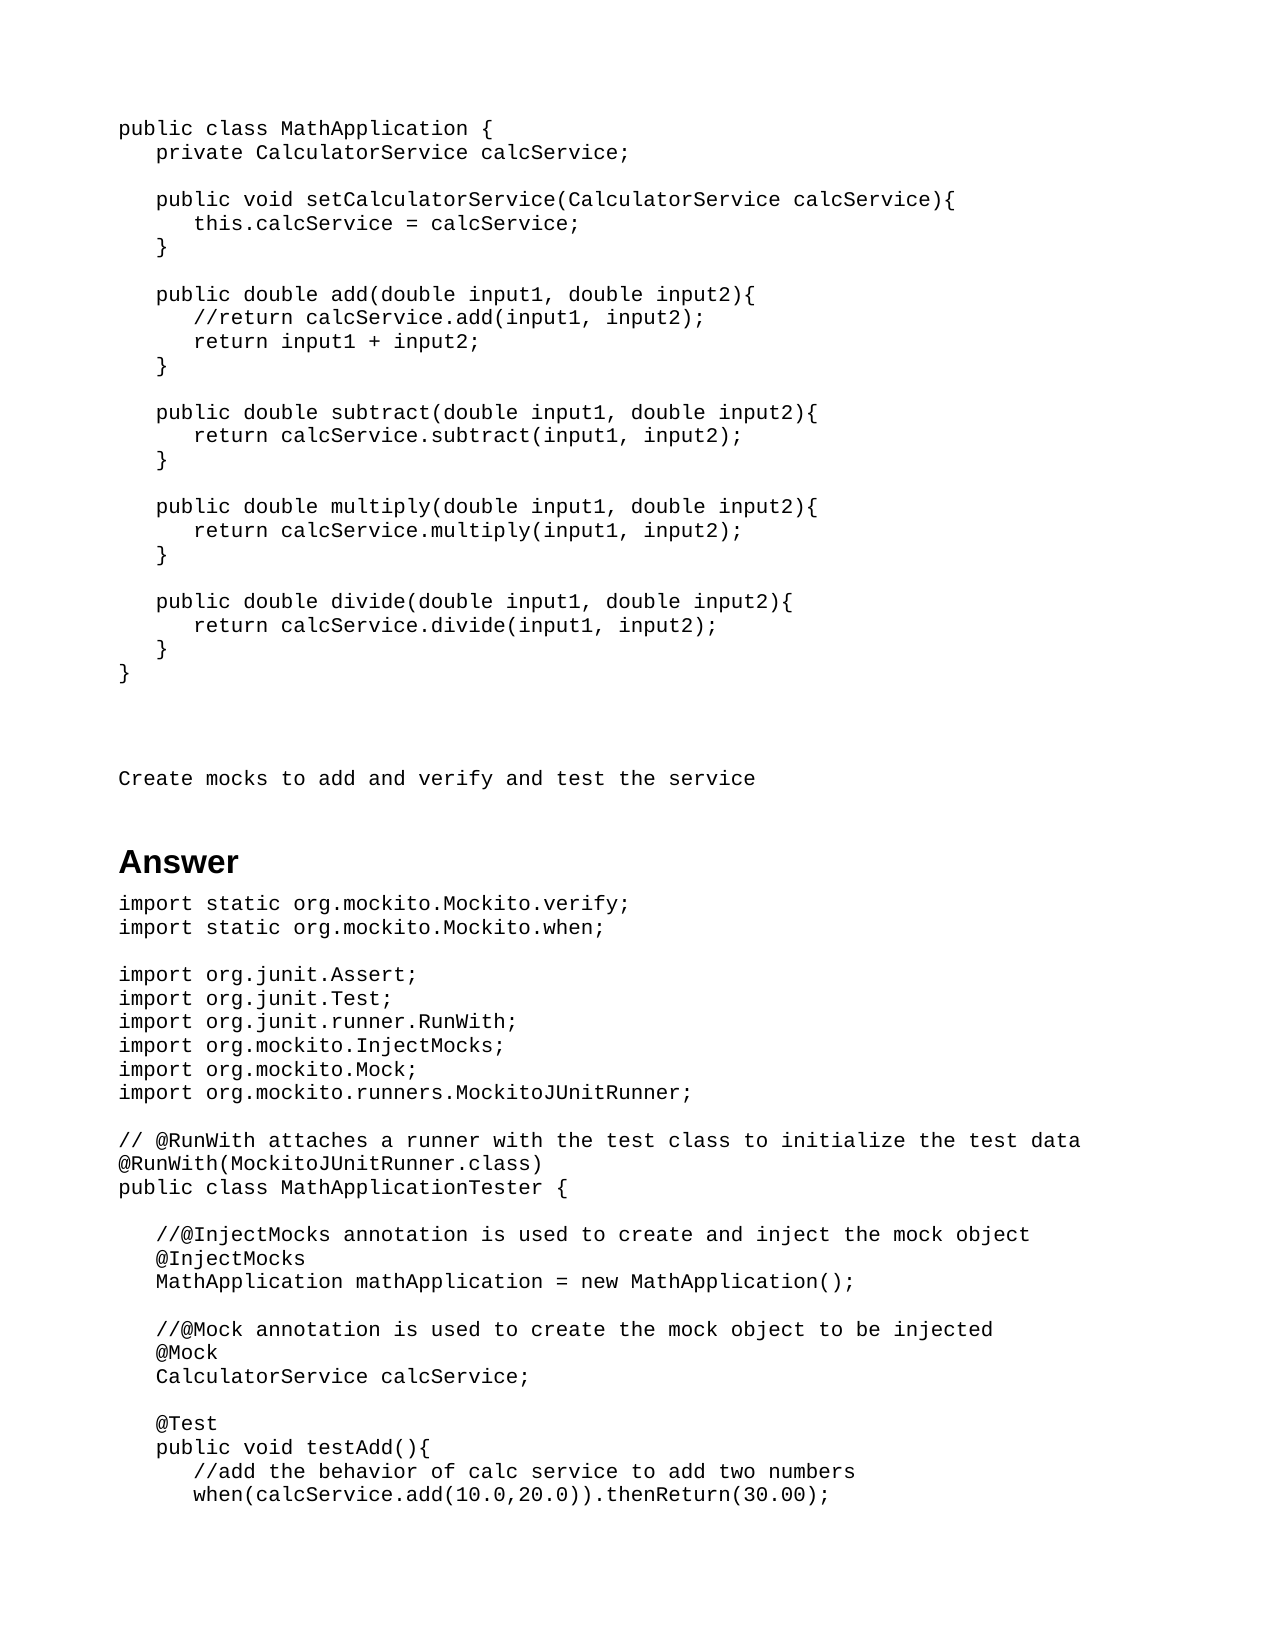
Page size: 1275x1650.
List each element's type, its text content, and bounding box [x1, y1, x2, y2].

text } [118, 638, 1157, 662]
text public double add(double input1, double input2){ [118, 284, 1157, 307]
text @RunWith(MockitoJUnitRunner.class) [118, 1153, 1157, 1177]
text import org.junit.Test; [118, 988, 1157, 1011]
text return calcService.subtract(input1, input2); [118, 426, 1157, 449]
text private CalculatorService calcService; [118, 142, 1157, 165]
text public void setCalculatorService(CalculatorService calcService){ [118, 189, 1157, 213]
text public double divide(double input1, double input2){ [118, 591, 1157, 615]
text return calcService.divide(input1, input2); [118, 615, 1157, 638]
text this.calcService = calcService; [118, 213, 1157, 236]
text import org.mockito.InjectMocks; [118, 1035, 1157, 1059]
text @Mock [118, 1342, 1157, 1366]
text } [118, 354, 1157, 378]
text public class MathApplication { [118, 118, 1157, 142]
text //@Mock annotation is used to create the mock object to be injected [118, 1319, 1157, 1342]
text when(calcService.add(10.0,20.0)).thenReturn(30.00); [118, 1484, 1157, 1508]
text import org.junit.runner.RunWith; [118, 1011, 1157, 1035]
text } [118, 236, 1157, 260]
text CalculatorService calcService; [118, 1366, 1157, 1390]
text //@InjectMocks annotation is used to create and inject the mock object [118, 1224, 1157, 1248]
text //add the behavior of calc service to add two numbers [118, 1461, 1157, 1484]
text return calcService.multiply(input1, input2); [118, 520, 1157, 544]
text @InjectMocks [118, 1248, 1157, 1271]
text import org.mockito.runners.MockitoJUnitRunner; [118, 1082, 1157, 1106]
text public class MathApplicationTester { [118, 1177, 1157, 1201]
text // @RunWith attaches a runner with the test class to initialize the test data [118, 1129, 1157, 1153]
text public double subtract(double input1, double input2){ [118, 402, 1157, 426]
text } [118, 449, 1157, 473]
subtitle Answer [118, 842, 1157, 881]
text return input1 + input2; [118, 331, 1157, 354]
text } [118, 544, 1157, 567]
text } [118, 662, 1157, 686]
text //return calcService.add(input1, input2); [118, 307, 1157, 331]
text import static org.mockito.Mockito.when; [118, 917, 1157, 940]
text @Test [118, 1413, 1157, 1437]
text public double multiply(double input1, double input2){ [118, 496, 1157, 520]
text import org.mockito.Mock; [118, 1059, 1157, 1082]
text import static org.mockito.Mockito.verify; [118, 893, 1157, 917]
text Create mocks to add and verify and test the service [118, 768, 1157, 792]
text import org.junit.Assert; [118, 964, 1157, 988]
text MathApplication mathApplication = new MathApplication(); [118, 1271, 1157, 1295]
text public void testAdd(){ [118, 1437, 1157, 1461]
